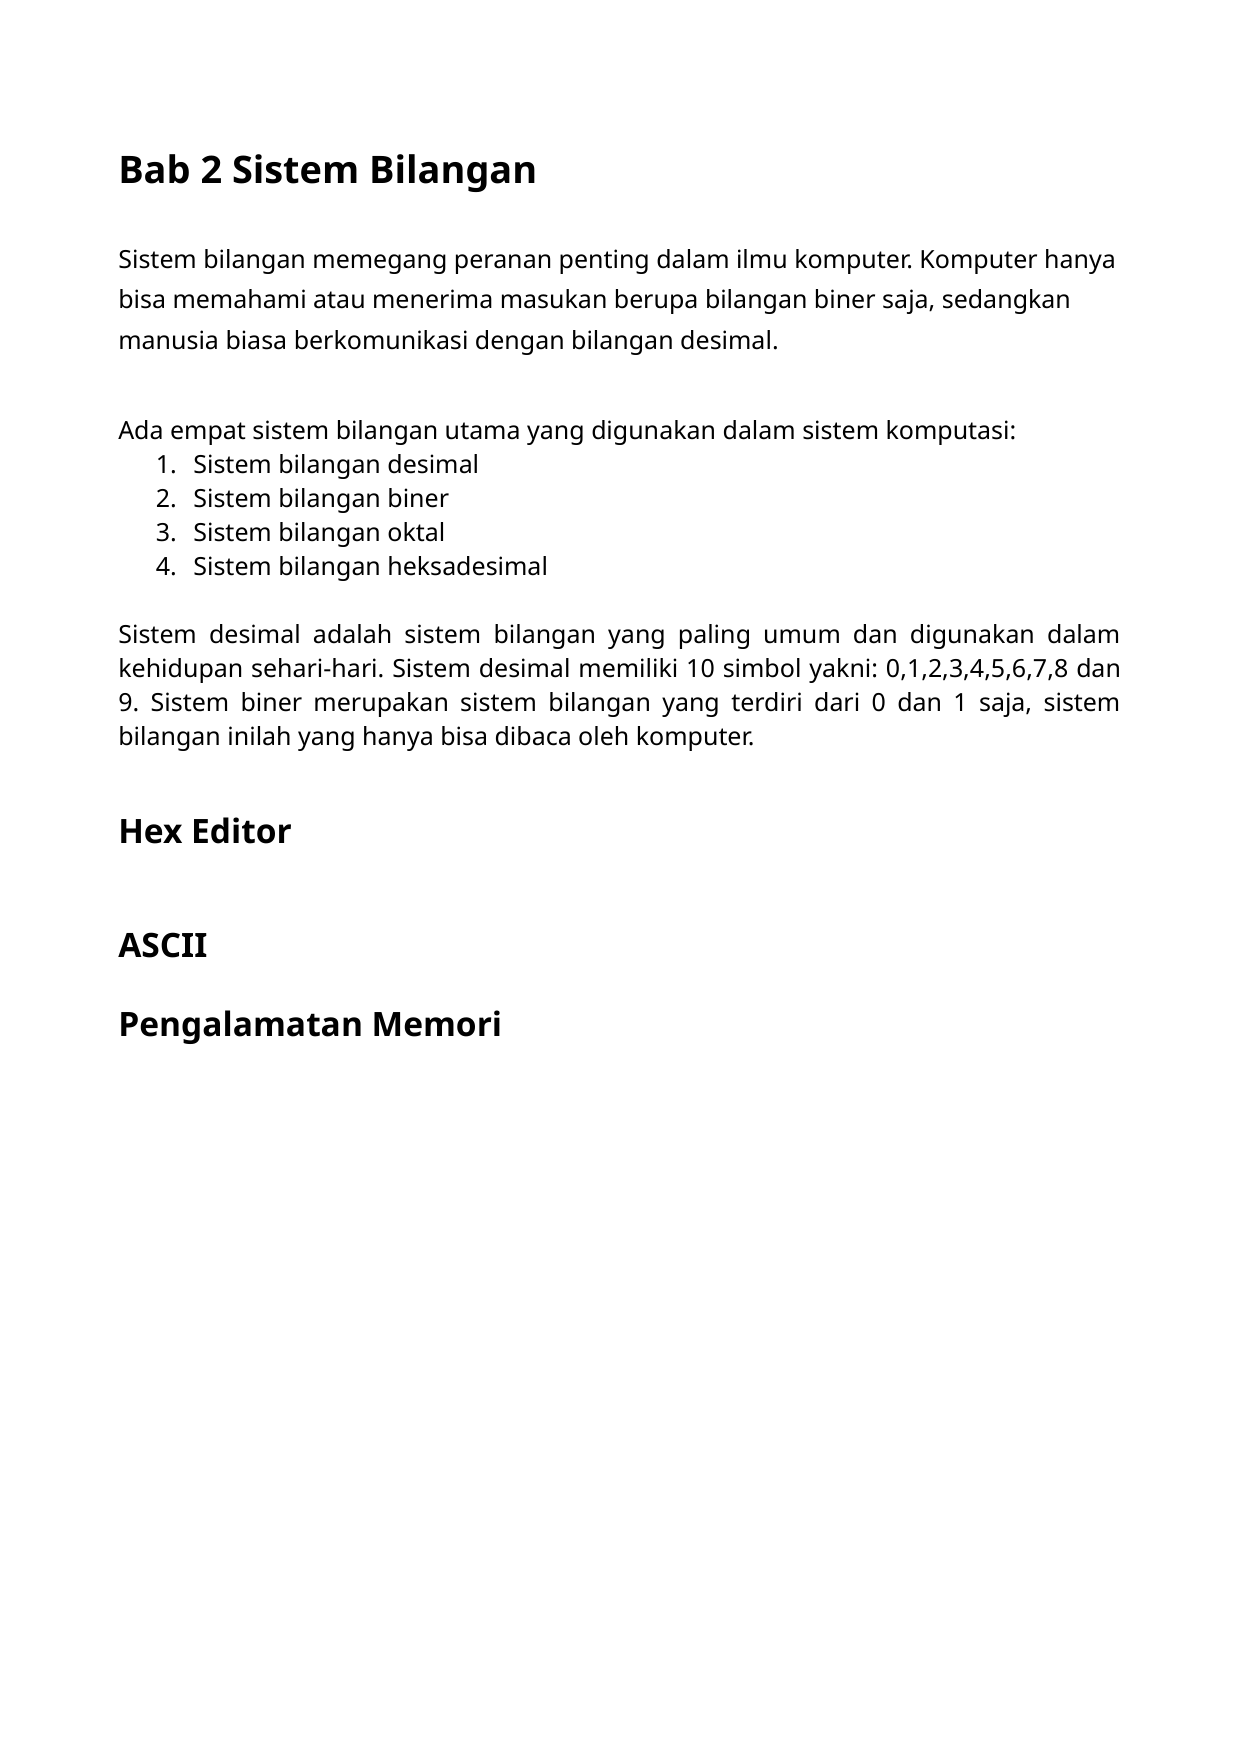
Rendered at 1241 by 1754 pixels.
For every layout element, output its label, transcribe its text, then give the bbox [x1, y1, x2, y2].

subtitle Bab 2 Sistem Bilangan [118, 143, 1122, 195]
text Sistem desimal adalah sistem bilangan yang paling umum dan digunakan dalam kehidupan sehari-hari. Sistem desimal memiliki 10 simbol yakni: 0,1,2,3,4,5,6,7,8 dan 9. Sistem biner merupakan sistem bilangan yang terdiri dari 0 dan 1 saja, sistem bilangan inilah yang hanya bisa dibaca oleh komputer. [118, 617, 1122, 753]
subtitle Pengalamatan Memori [118, 1000, 1122, 1046]
subtitle ASCII [118, 921, 1122, 967]
text Sistem bilangan memegang peranan penting dalam ilmu komputer. Komputer hanya bisa memahami atau menerima masukan berupa bilangan biner saja, sedangkan manusia biasa berkomunikasi dengan bilangan desimal. [118, 241, 1122, 357]
text Ada empat sistem bilangan utama yang digunakan dalam sistem komputasi: [118, 412, 1122, 447]
list Sistem bilangan biner [156, 481, 1122, 515]
list Sistem bilangan desimal [156, 447, 1122, 481]
list Sistem bilangan heksadesimal [156, 549, 1122, 583]
list Sistem bilangan oktal [156, 515, 1122, 549]
subtitle Hex Editor [118, 808, 1122, 854]
